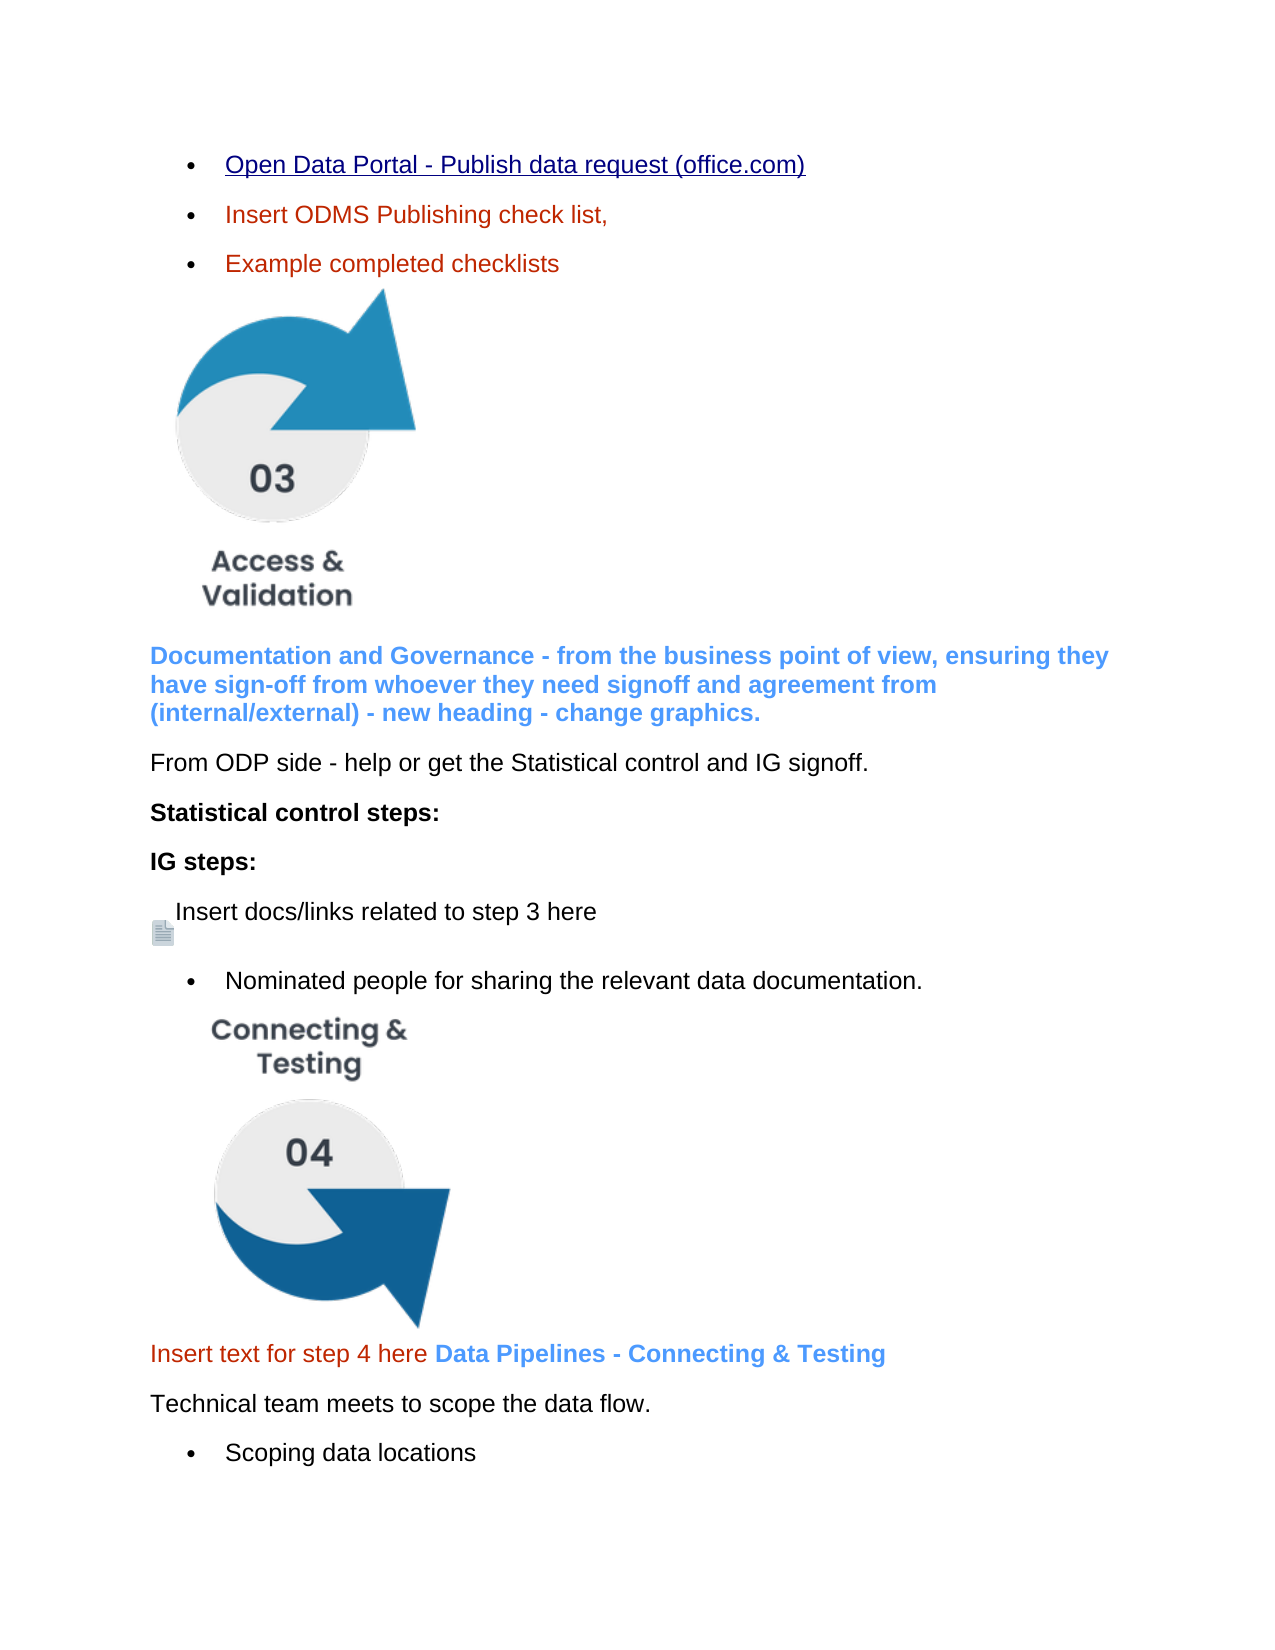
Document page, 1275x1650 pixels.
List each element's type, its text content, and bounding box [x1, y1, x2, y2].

text From ODP side - help or get the Statistical control and IG signoff. [150, 748, 1125, 777]
list Nominated people for sharing the relevant data documentation. [187, 966, 1125, 995]
list Example completed checklists [187, 249, 1125, 278]
text IG steps: [150, 847, 1125, 876]
text Insert docs/links related to step 3 here [150, 897, 1125, 945]
text Technical team meets to scope the data flow. [150, 1389, 1125, 1417]
list Insert ODMS Publishing check list, [187, 199, 1125, 228]
list Open Data Portal - Publish data request (office.com) [187, 150, 1125, 179]
list Scoping data locations [187, 1438, 1125, 1467]
text Documentation and Governance - from the business point of view, ensuring they have sign-off from whoever they need signoff and agreement from (internal/external) - new heading - change graphics. [150, 641, 1125, 727]
text Insert text for step 4 here Data Pipelines - Connecting & Testing [150, 1339, 1125, 1368]
text Statistical control steps: [150, 798, 1125, 826]
